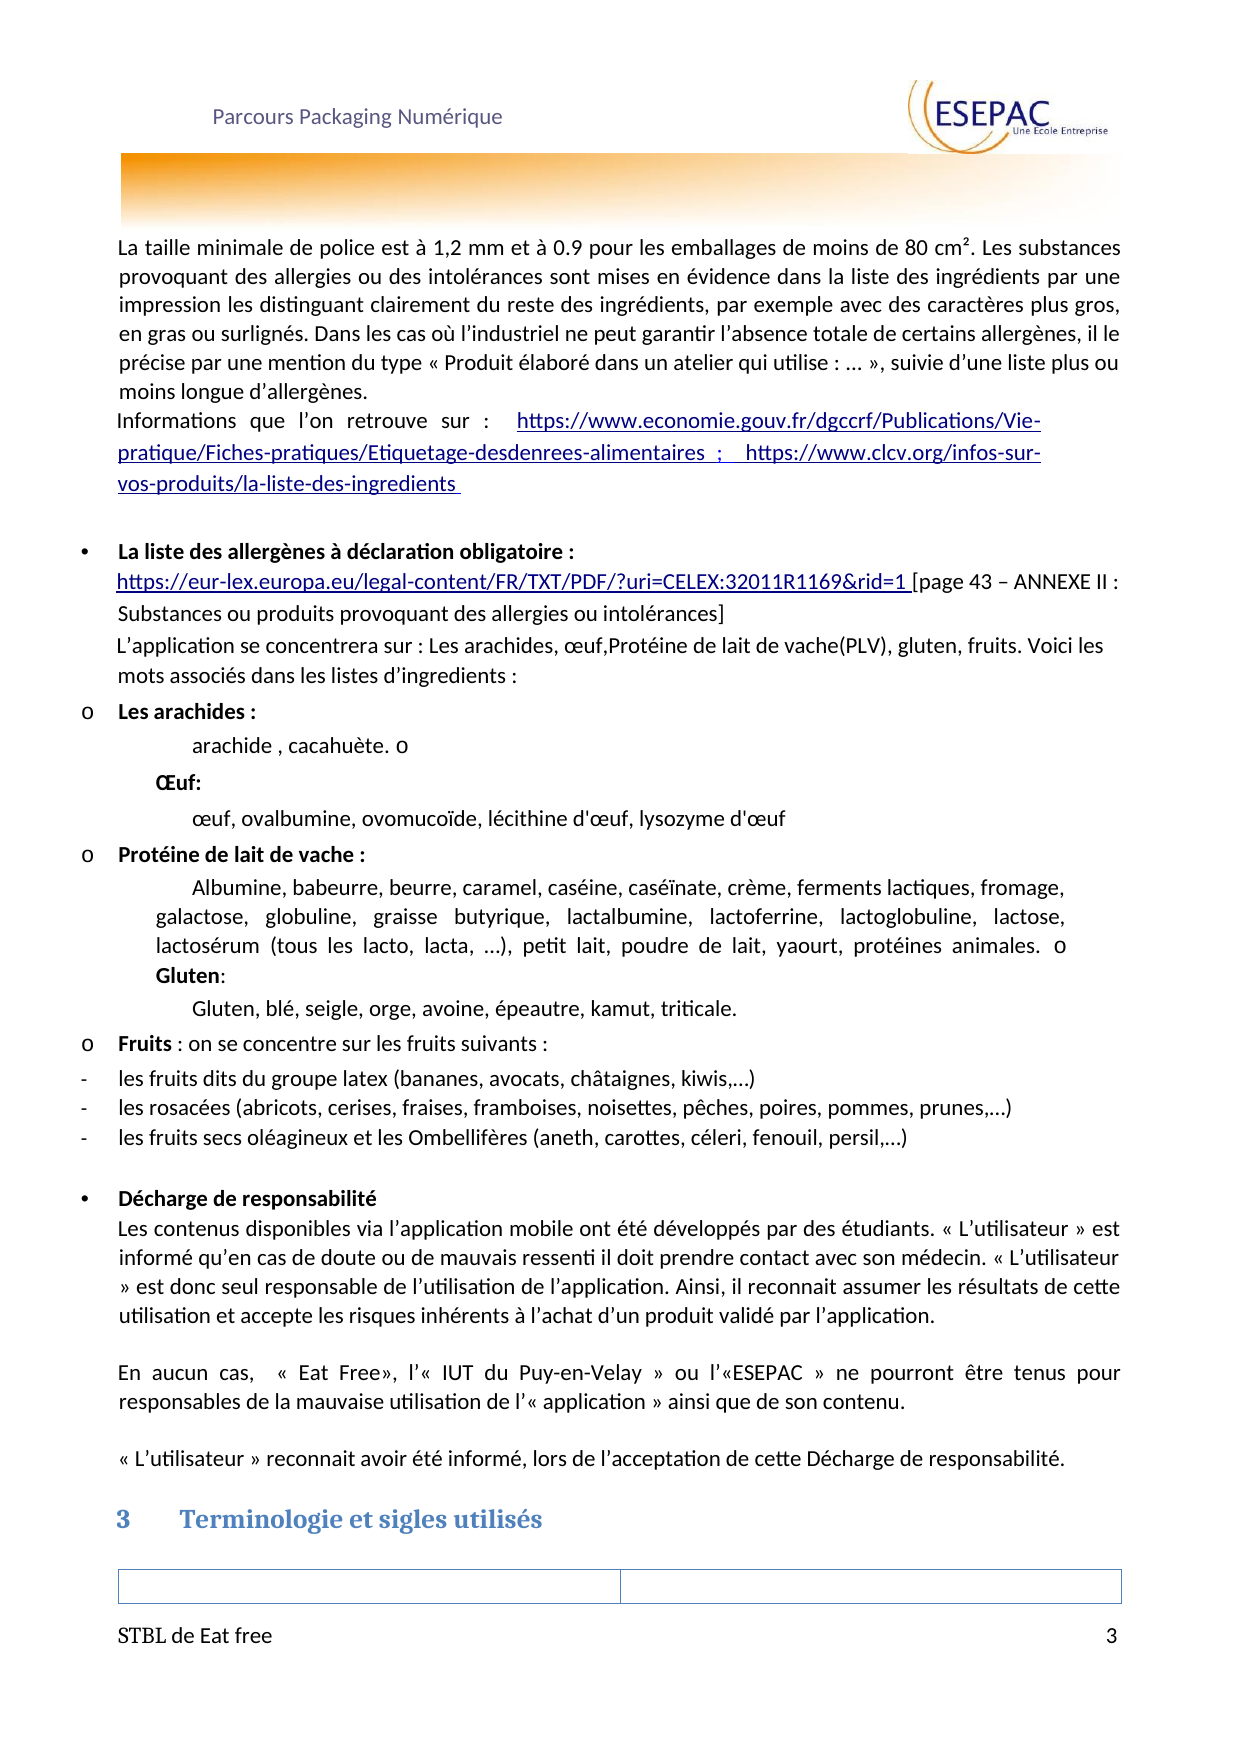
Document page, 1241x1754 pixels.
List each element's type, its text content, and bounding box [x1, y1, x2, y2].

text En aucun cas, « Eat Free», l’« IUT du Puy-en-Velay » ou l’«ESEPAC » ne pourront être tenus pour responsables de la mauvaise utilisation de l’« application » ainsi que de son contenu. [118, 1358, 1122, 1415]
text L’application se concentrera sur : Les arachides, œuf,Protéine de lait de vache(PLV), gluten, fruits. Voici les mots associés dans les listes d’ingredients : [116, 631, 1122, 690]
picture [121, 80, 1126, 230]
table_header Définition [621, 1570, 1121, 1603]
text Albumine, babeurre, beurre, caramel, caséine, caséïnate, crème, ferments lactiques, fromage, galactose, globuline, graisse butyrique, lactalbumine, lactoferrine, lactoglobuline, lactose, lactosérum (tous les lacto, lacta, …), petit lait, poudre de lait, yaourt, protéines animales. o Gluten: [156, 873, 1067, 989]
text Substances ou produits provoquant des allergies ou intolérances] [118, 599, 1122, 627]
text Les contenus disponibles via l’application mobile ont été développés par des étudiants. « L’utilisateur » est informé qu’en cas de doute ou de mauvais ressenti il doit prendre contact avec son médecin. « L’utilisateur » est donc seul responsable de l’utilisation de l’application. Ainsi, il reconnait assumer les résultats de cette utilisation et accepte les risques inhérents à l’achat d’un produit validé par l’application. [118, 1214, 1122, 1329]
list La liste des allergènes à déclaration obligatoire : [81, 537, 1122, 565]
text arachide , cacahuète. o Œuf: [156, 731, 409, 796]
list Décharge de responsabilité [81, 1184, 1122, 1213]
list les rosacées (abricots, cerises, fraises, framboises, noisettes, pêches, poires, pommes, prunes,…) [81, 1093, 1122, 1121]
text La taille minimale de police est à 1,2 mm et à 0.9 pour les emballages de moins de 80 cm². Les substances provoquant des allergies ou des intolérances sont mises en évidence dans la liste des ingrédients par une impression les distinguant clairement du reste des ingrédients, par exemple avec des caractères plus gros, en gras ou surlignés. Dans les cas où l’industriel ne peut garantir l’absence totale de certains allergènes, il le précise par une mention du type « Produit élaboré dans un atelier qui utilise : ... », suivie d’une liste plus ou moins longue d’allergènes. [118, 233, 1122, 405]
text Informations que l’on retrouve sur : https://www.economie.gouv.fr/dgccrf/Publications/Vie-pratique/Fiches-pratiques/Etiquetage-desdenrees-alimentaires ; https://www.clcv.org/infos-sur-vos-produits/la-liste-des-ingredients [116, 407, 1040, 497]
text « L’utilisateur » reconnait avoir été informé, lors de l’acceptation de cette Décharge de responsabilité. [118, 1444, 1122, 1472]
text Gluten, blé, seigle, orge, avoine, épeautre, kamut, triticale. [192, 994, 1122, 1022]
text œuf, ovalbumine, ovomucoïde, lécithine d'œuf, lysozyme d'œuf [192, 804, 1122, 832]
list Protéine de lait de vache : [81, 840, 1122, 869]
list Les arachides : [81, 697, 1122, 726]
list les fruits secs oléagineux et les Ombellifères (aneth, carottes, céleri, fenouil, persil,…) [81, 1123, 1122, 1151]
table_header Sigle / Terminologie [119, 1570, 620, 1603]
subtitle 3 Terminologie et sigles utilisés [116, 1503, 1122, 1535]
list Fruits : on se concentre sur les fruits suivants : [81, 1029, 1122, 1058]
list les fruits dits du groupe latex (bananes, avocats, châtaignes, kiwis,…) [81, 1064, 1122, 1092]
text https://eur-lex.europa.eu/legal-content/FR/TXT/PDF/?uri=CELEX:32011R1169&rid=1 [page 43 – ANNEXE II : [116, 567, 1124, 595]
